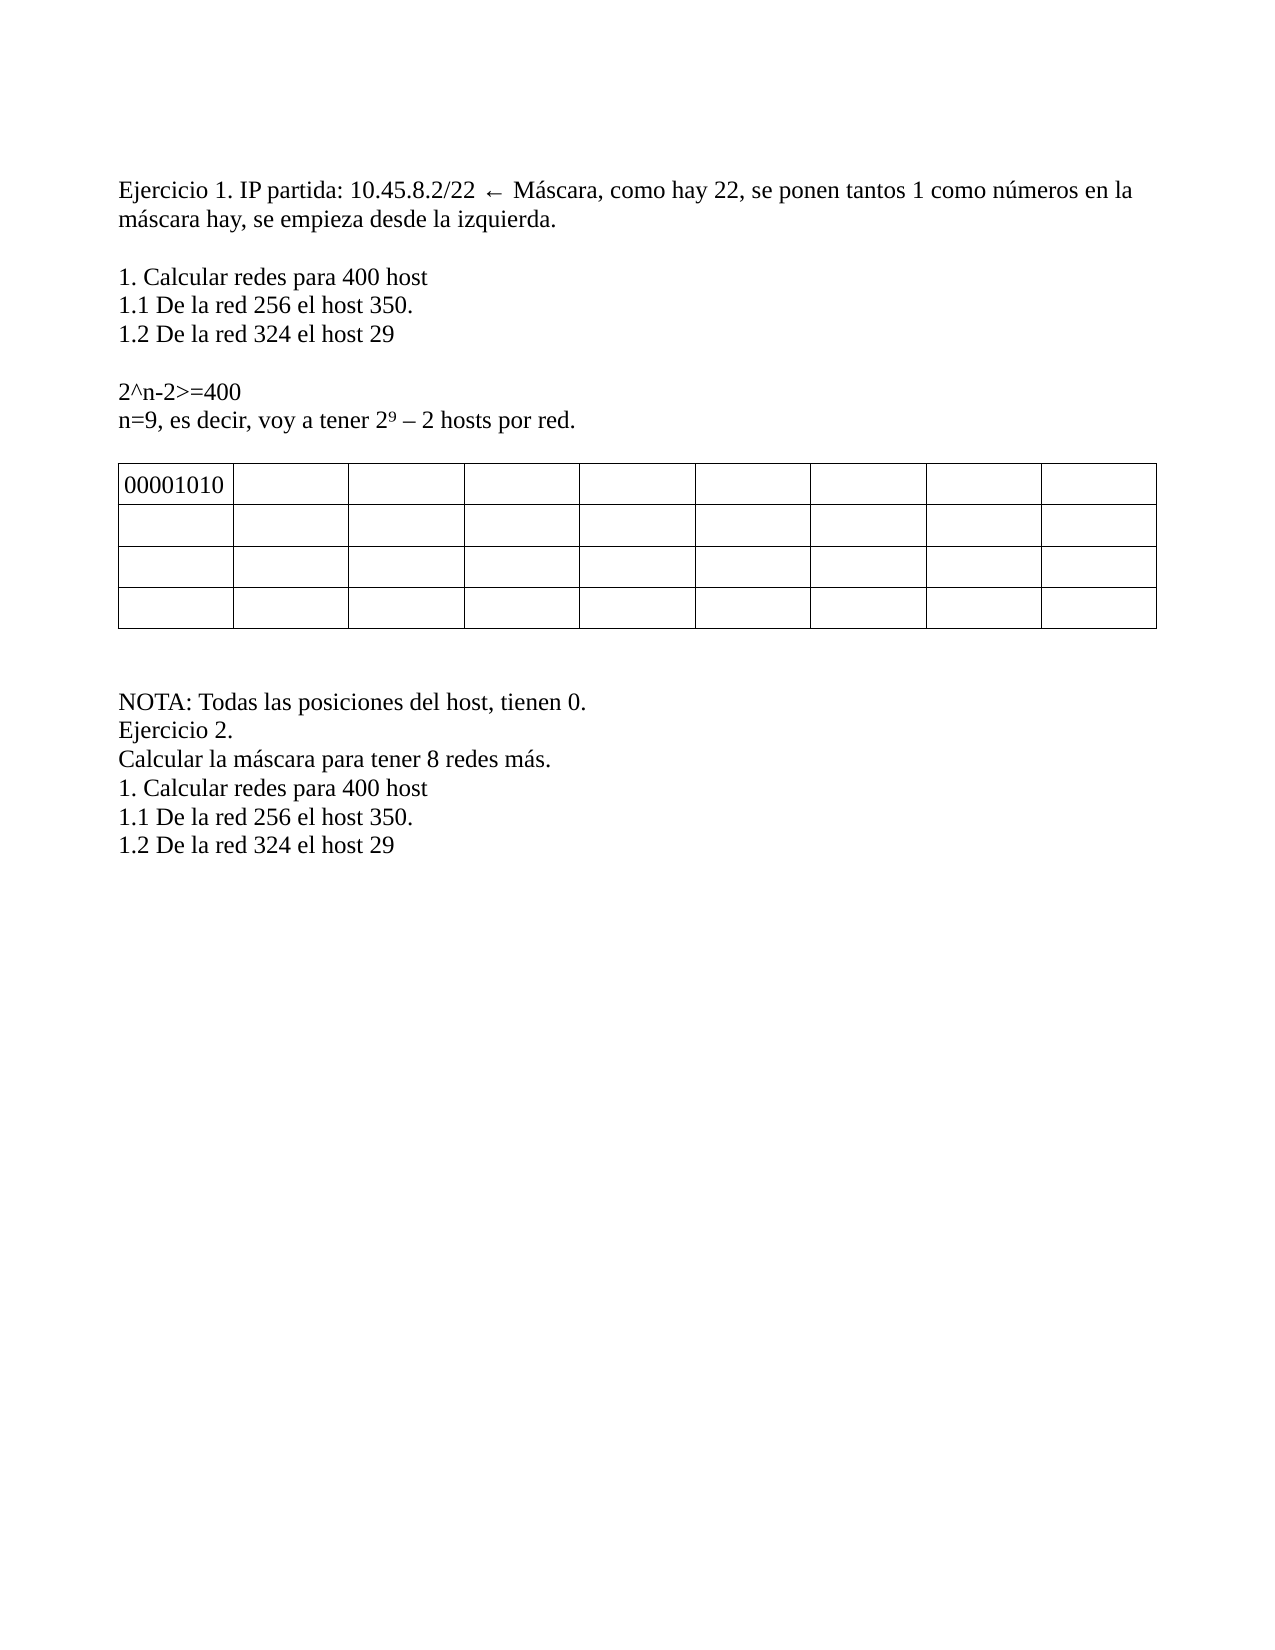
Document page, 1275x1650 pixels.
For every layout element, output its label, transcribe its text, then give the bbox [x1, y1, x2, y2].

table_header 00001010 [119, 464, 233, 504]
table_cell [811, 547, 926, 587]
table_cell [580, 505, 695, 546]
table_cell [465, 505, 579, 546]
table_header [1042, 464, 1156, 504]
table_cell [1042, 547, 1156, 587]
text Ejercicio 1. IP partida: 10.45.8.2/22 ← Máscara, como hay 22, se ponen tantos 1 como números en la máscara hay, se empieza desde la izquierda. [118, 176, 1157, 233]
text Calcular la máscara para tener 8 redes más. [118, 744, 1157, 773]
table_cell [465, 588, 579, 628]
table_cell [927, 588, 1041, 628]
table_cell [811, 505, 926, 546]
table_cell [1042, 505, 1156, 546]
table_cell [119, 505, 233, 546]
table_cell [811, 588, 926, 628]
table_cell [234, 505, 348, 546]
table_cell [234, 547, 348, 587]
table_header [234, 464, 348, 504]
table_header [927, 464, 1041, 504]
text 2^n-2>=400 [118, 377, 1157, 406]
table_cell [119, 547, 233, 587]
text 1.1 De la red 256 el host 350. [118, 802, 1157, 830]
table_header [696, 464, 810, 504]
table_cell [119, 588, 233, 628]
table_cell [580, 588, 695, 628]
text 1. Calcular redes para 400 host [118, 773, 1157, 802]
table_cell [1042, 588, 1156, 628]
table_cell [349, 588, 464, 628]
table_cell [696, 588, 810, 628]
table_header [580, 464, 695, 504]
table_header [811, 464, 926, 504]
table_header [349, 464, 464, 504]
table_cell [696, 505, 810, 546]
table_cell [927, 505, 1041, 546]
table_header [465, 464, 579, 504]
table_cell [927, 547, 1041, 587]
table_cell [234, 588, 348, 628]
text 1.2 De la red 324 el host 29 [118, 319, 1157, 348]
text Ejercicio 2. [118, 715, 1157, 744]
text NOTA: Todas las posiciones del host, tienen 0. [118, 687, 1157, 715]
text 1.2 De la red 324 el host 29 [118, 830, 1157, 859]
text 1. Calcular redes para 400 host [118, 262, 1157, 291]
table_cell [696, 547, 810, 587]
text n=9, es decir, voy a tener 2⁹ – 2 hosts por red. [118, 406, 1157, 434]
table_cell [465, 547, 579, 587]
table_cell [349, 547, 464, 587]
table_cell [349, 505, 464, 546]
table_cell [580, 547, 695, 587]
text 1.1 De la red 256 el host 350. [118, 291, 1157, 319]
